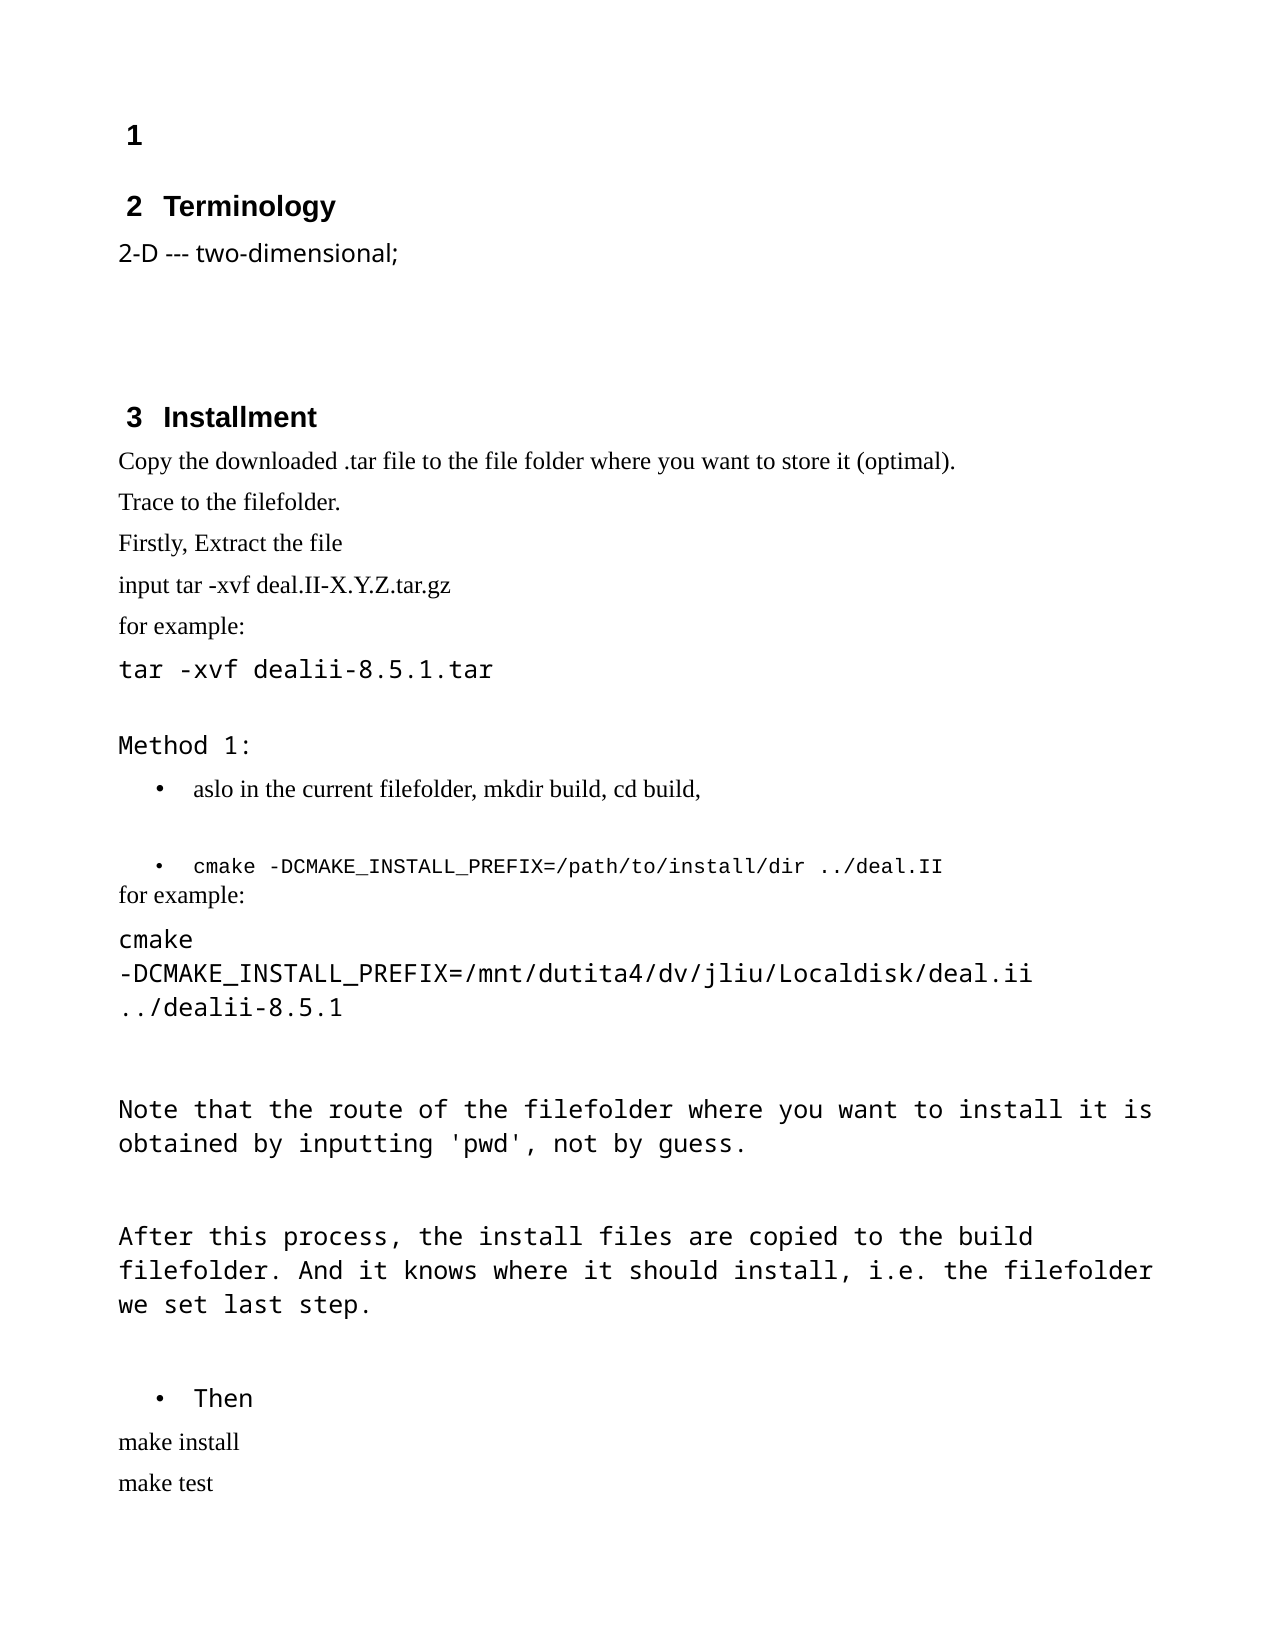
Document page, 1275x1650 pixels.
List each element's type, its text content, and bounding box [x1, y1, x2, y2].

text Method 1: [118, 727, 1157, 762]
list cmake -DCMAKE_INSTALL_PREFIX=/path/to/install/dir ../deal.II [156, 857, 1157, 880]
subtitle Installment [118, 400, 1157, 433]
text Firstly, Extract the file [118, 528, 1157, 557]
text input tar -xvf deal.II-X.Y.Z.tar.gz [118, 570, 1157, 598]
text for example: [118, 611, 1157, 640]
text Copy the downloaded .tar file to the file folder where you want to store it (optimal). [118, 446, 1157, 475]
subtitle Terminology [118, 189, 1157, 223]
text make install [118, 1427, 1157, 1456]
list aslo in the current filefolder, mkdir build, cd build, [156, 774, 1157, 803]
text for example: [118, 880, 1157, 909]
text make test [118, 1468, 1157, 1497]
text Trace to the filefolder. [118, 487, 1157, 516]
text tar -xvf dealii-8.5.1.tar [118, 652, 1157, 715]
text After this process, the install files are copied to the build filefolder. And it knows where it should install, i.e. the filefolder we set last step. [118, 1219, 1157, 1321]
text cmake -DCMAKE_INSTALL_PREFIX=/mnt/dutita4/dv/jliu/Localdisk/deal.ii ../dealii-8.5.1 Note that the route of the filefolder where you want to install it is obtained by inputting 'pwd', not by guess. [118, 921, 1157, 1160]
list Then [156, 1380, 1157, 1414]
text 2-D --- two-dimensional; [118, 235, 1157, 269]
